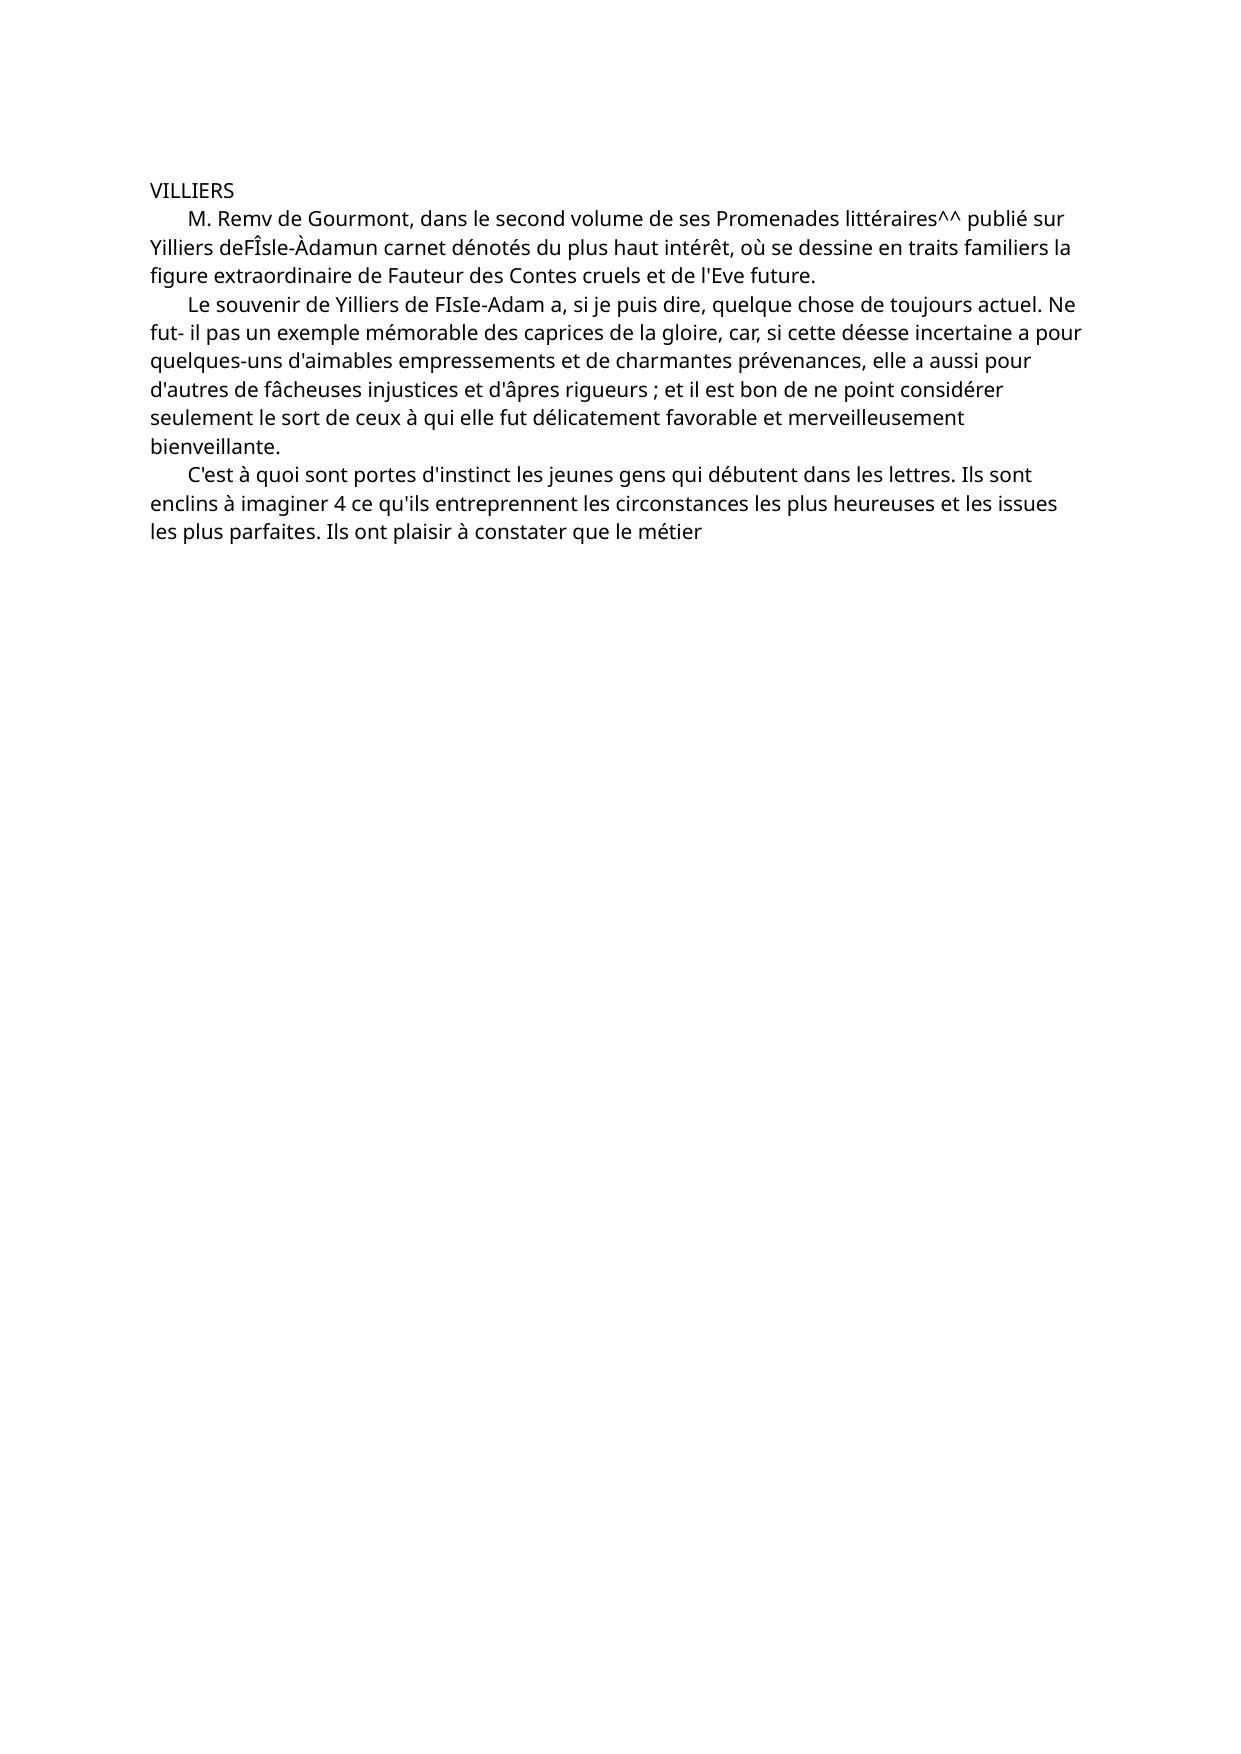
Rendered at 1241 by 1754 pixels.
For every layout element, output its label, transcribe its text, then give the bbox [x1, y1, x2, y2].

text VILLIERS [150, 176, 1090, 204]
text M. Remv de Gourmont, dans le second volume de ses Promenades littéraires^^ publié sur Yilliers deFÎsle-Àdamun carnet dénotés du plus haut inté­rêt, où se dessine en traits familiers la figure extra­ordinaire de Fauteur des Contes cruels et de l'Eve future. [150, 204, 1090, 290]
text C'est à quoi sont portes d'instinct les jeunes gens qui débutent dans les lettres. Ils sont enclins à imaginer 4 ce qu'ils entreprennent les circons­tances les plus heureuses et les issues les plus par­faites. Ils ont plaisir à constater que le métier [150, 460, 1090, 546]
text Le souvenir de Yilliers de FIsIe-Adam a, si je puis dire, quelque chose de toujours actuel. Ne fut- il pas un exemple mémorable des caprices de la gloire, car, si cette déesse incertaine a pour quel­ques-uns d'aimables empressements et de char­mantes prévenances, elle a aussi pour d'autres de fâcheuses injustices et d'âpres rigueurs ; et il est bon de ne point considérer seulement le sort de ceux à qui elle fut délicatement favorable et mer­veilleusement bienveillante. [150, 290, 1090, 460]
